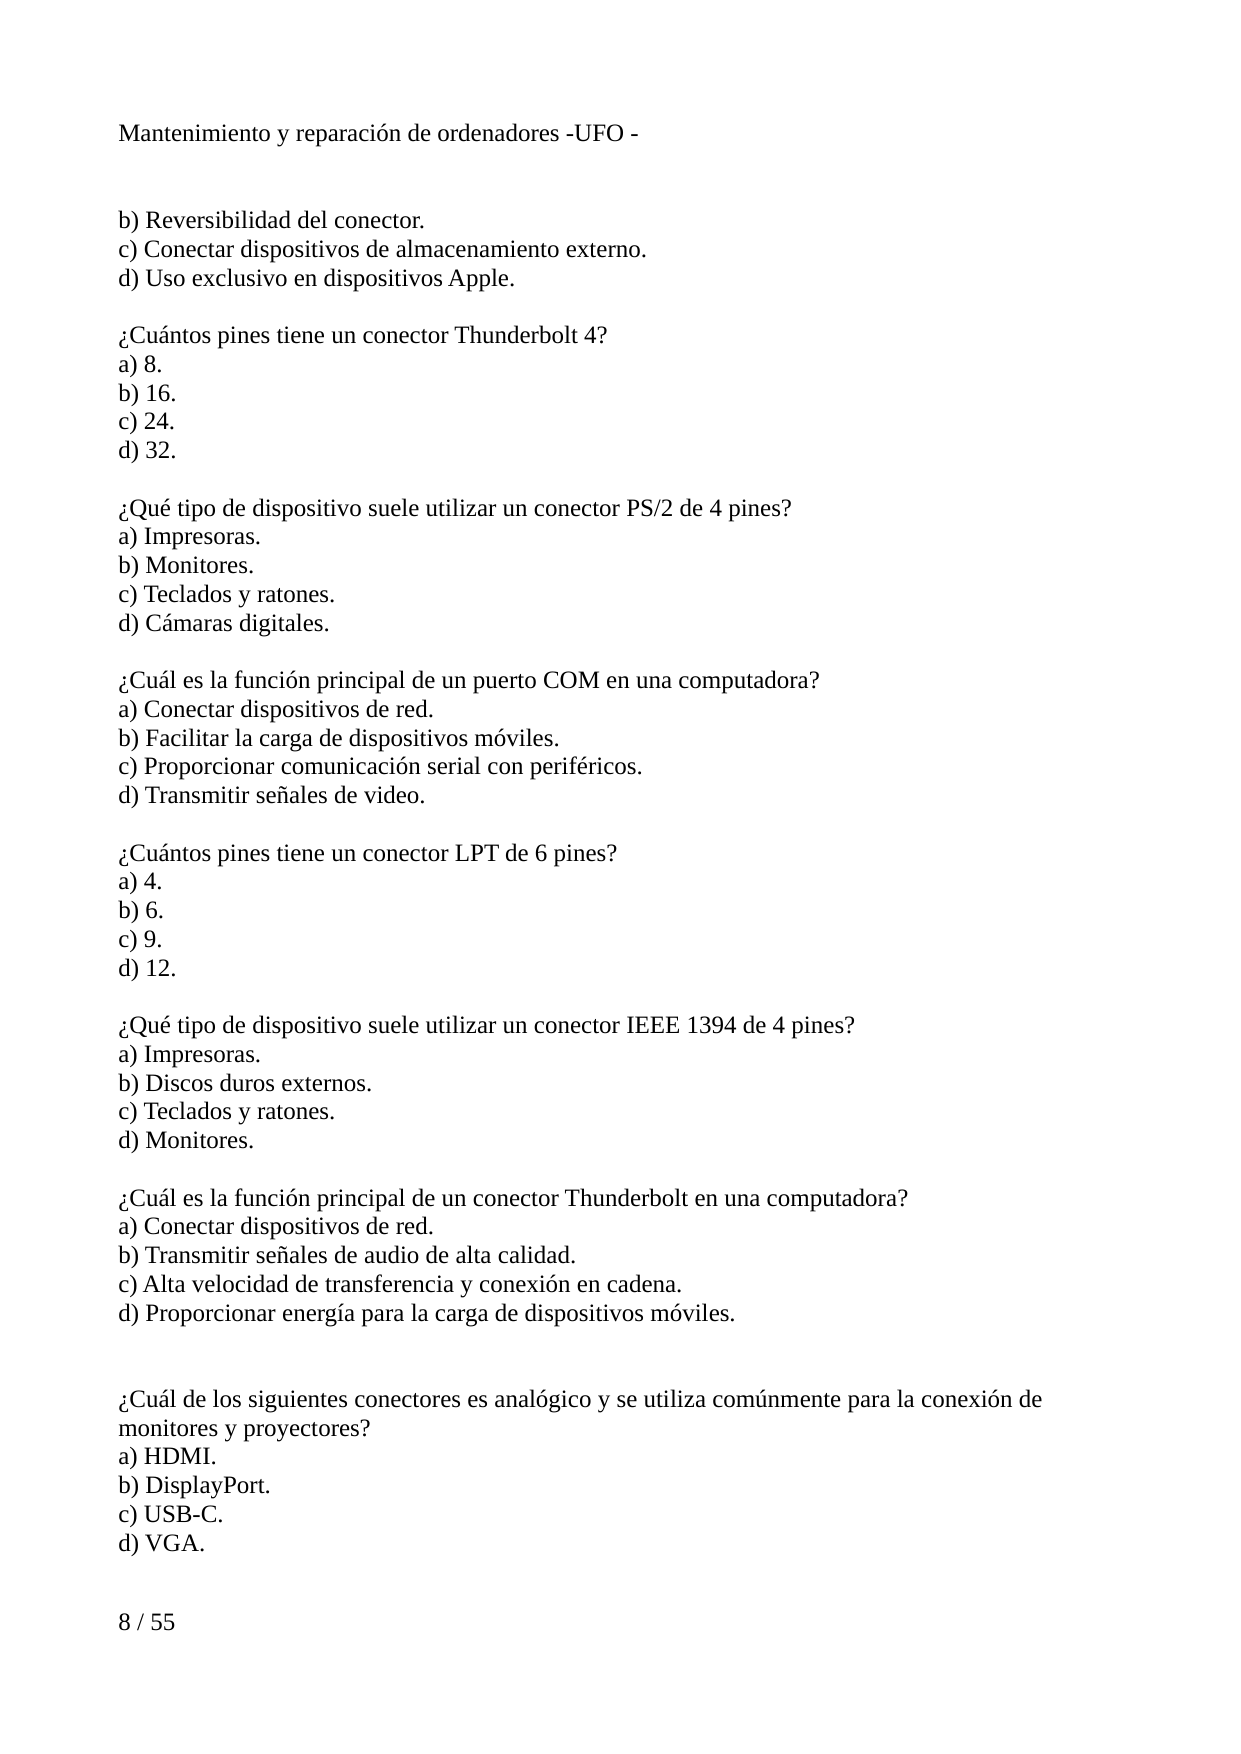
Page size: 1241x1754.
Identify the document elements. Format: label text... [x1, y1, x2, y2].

text b) 16. [118, 378, 1122, 406]
text d) 12. [118, 953, 1122, 981]
text ¿Cuántos pines tiene un conector Thunderbolt 4? [118, 320, 1122, 349]
text c) Conectar dispositivos de almacenamiento externo. [118, 234, 1122, 263]
text d) Uso exclusivo en dispositivos Apple. [118, 263, 1122, 291]
text c) 9. [118, 924, 1122, 953]
text b) Transmitir señales de audio de alta calidad. [118, 1240, 1122, 1269]
text c) Proporcionar comunicación serial con periféricos. [118, 751, 1122, 780]
text b) Monitores. [118, 550, 1122, 579]
text d) 32. [118, 435, 1122, 464]
text ¿Cuál de los siguientes conectores es analógico y se utiliza comúnmente para la conexión de monitores y proyectores? [118, 1384, 1122, 1441]
text a) Impresoras. [118, 1039, 1122, 1068]
text b) Discos duros externos. [118, 1068, 1122, 1096]
text a) HDMI. [118, 1441, 1122, 1470]
text c) Alta velocidad de transferencia y conexión en cadena. [118, 1269, 1122, 1298]
text ¿Qué tipo de dispositivo suele utilizar un conector PS/2 de 4 pines? [118, 493, 1122, 521]
text b) 6. [118, 895, 1122, 924]
text a) 8. [118, 349, 1122, 378]
text c) USB-C. [118, 1499, 1122, 1528]
text d) Transmitir señales de video. [118, 780, 1122, 809]
text b) Facilitar la carga de dispositivos móviles. [118, 723, 1122, 751]
text b) Reversibilidad del conector. [118, 205, 1122, 234]
text a) Conectar dispositivos de red. [118, 1211, 1122, 1240]
text a) 4. [118, 866, 1122, 895]
text c) Teclados y ratones. [118, 579, 1122, 608]
text d) Monitores. [118, 1125, 1122, 1154]
text a) Impresoras. [118, 521, 1122, 550]
text d) VGA. [118, 1528, 1122, 1556]
text c) Teclados y ratones. [118, 1096, 1122, 1125]
text d) Proporcionar energía para la carga de dispositivos móviles. [118, 1298, 1122, 1326]
text a) Conectar dispositivos de red. [118, 694, 1122, 723]
text ¿Qué tipo de dispositivo suele utilizar un conector IEEE 1394 de 4 pines? [118, 1010, 1122, 1039]
text d) Cámaras digitales. [118, 608, 1122, 636]
text c) 24. [118, 406, 1122, 435]
text ¿Cuál es la función principal de un conector Thunderbolt en una computadora? [118, 1183, 1122, 1211]
text ¿Cuántos pines tiene un conector LPT de 6 pines? [118, 838, 1122, 866]
text ¿Cuál es la función principal de un puerto COM en una computadora? [118, 665, 1122, 694]
text b) DisplayPort. [118, 1470, 1122, 1499]
